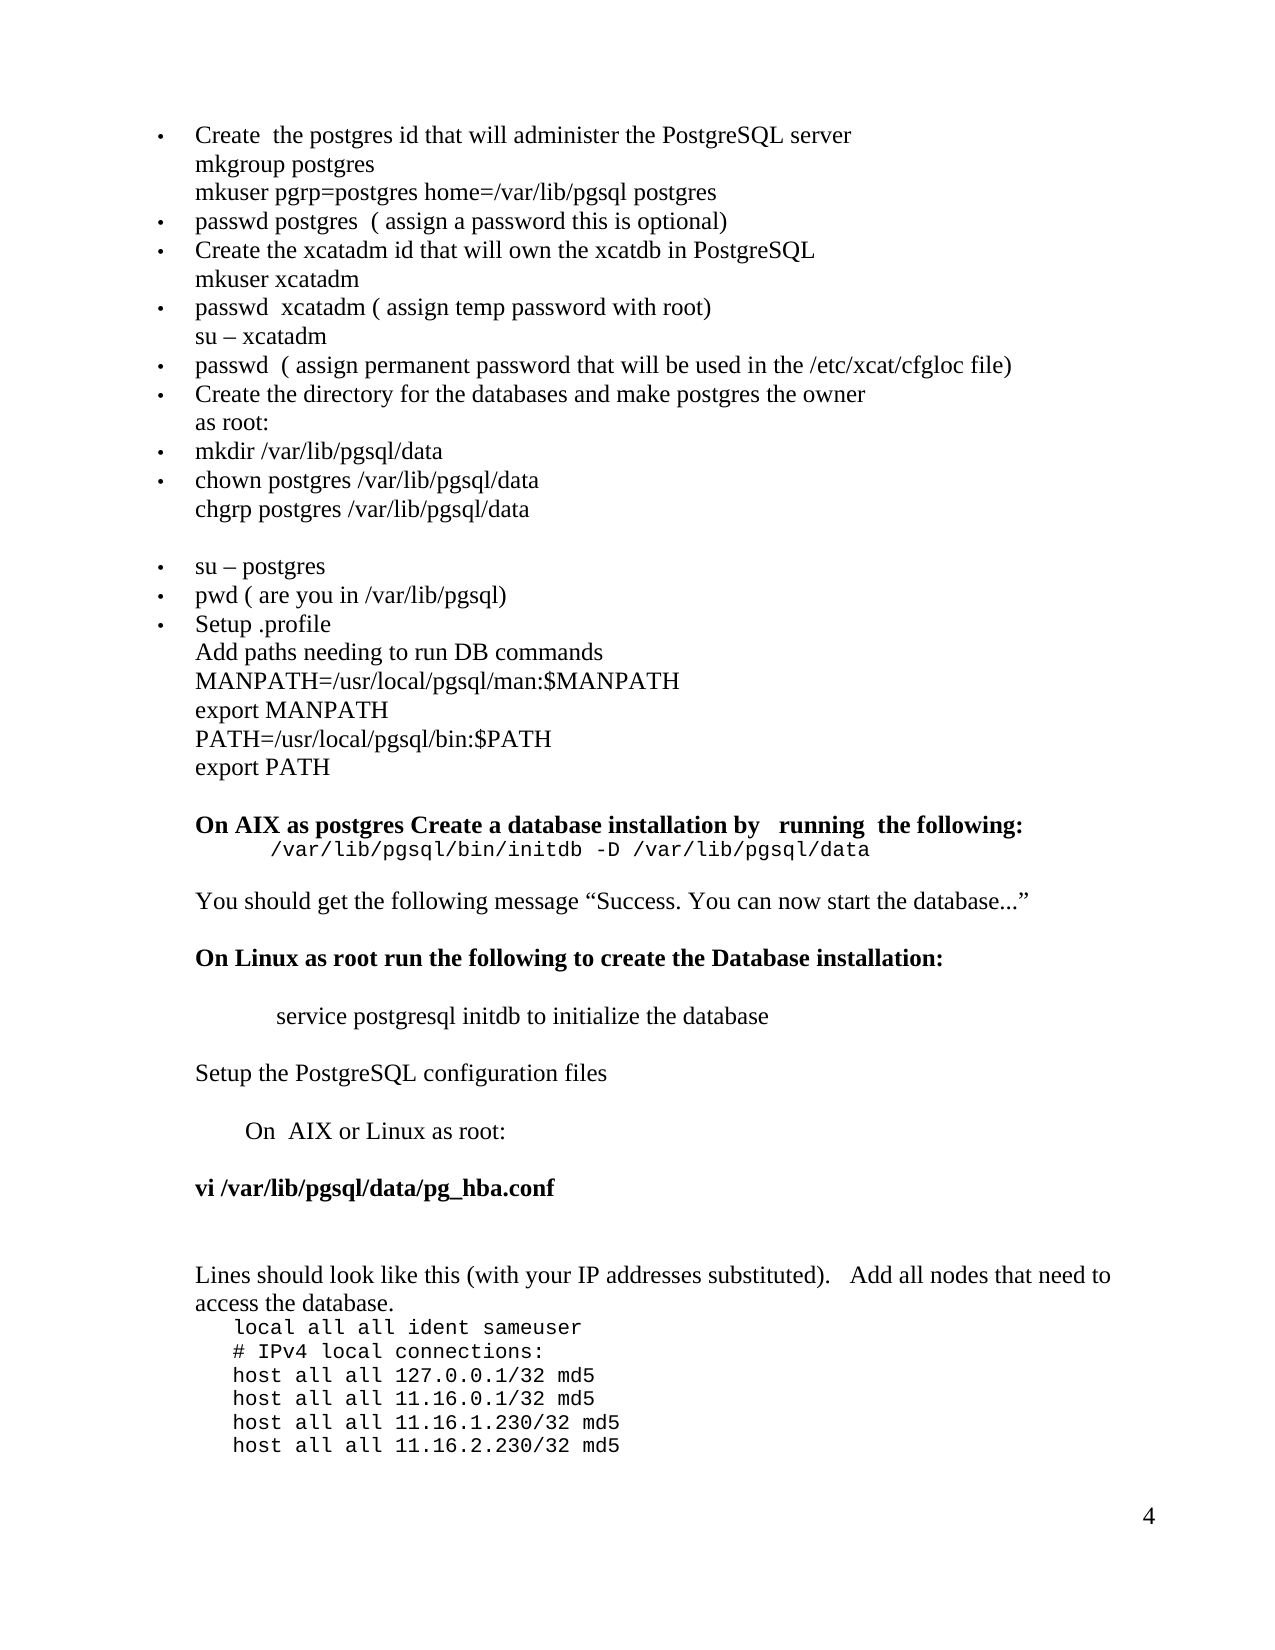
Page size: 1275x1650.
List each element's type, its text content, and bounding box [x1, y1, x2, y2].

list Create the directory for the databases and make postgres the owner [157, 379, 1155, 407]
text host all all 11.16.0.1/32 md5 [232, 1388, 1155, 1412]
text # IPv4 local connections: [232, 1341, 1155, 1364]
list vi /var/lib/pgsql/data/pg_hba.conf [157, 1173, 1155, 1202]
list passwd ( assign permanent password that will be used in the /etc/xcat/cfgloc file) [157, 350, 1155, 379]
text host all all 11.16.2.230/32 md5 [232, 1436, 1155, 1459]
list MANPATH=/usr/local/pgsql/man:$MANPATH [157, 666, 1155, 695]
list Lines should look like this (with your IP addresses substituted). Add all nodes that need to access the database. [157, 1231, 1155, 1317]
text On AIX or Linux as root: [195, 1116, 1155, 1145]
list Setup .profile [157, 609, 1155, 637]
list mkuser xcatadm [157, 264, 1155, 292]
text chgrp postgres /var/lib/pgsql/data [120, 494, 1155, 522]
list mkdir /var/lib/pgsql/data [157, 436, 1155, 465]
text service postgresql initdb to initialize the database [120, 1001, 1155, 1030]
list passwd xcatadm ( assign temp password with root) [157, 292, 1155, 321]
text host all all 11.16.1.230/32 md5 [232, 1412, 1155, 1436]
list su – postgres [157, 551, 1155, 580]
list export PATH [157, 752, 1155, 781]
text On AIX as postgres Create a database installation by running the following: [195, 810, 1155, 839]
text local all all ident sameuser [232, 1317, 1155, 1341]
list pwd ( are you in /var/lib/pgsql) [157, 580, 1155, 609]
list PATH=/usr/local/pgsql/bin:$PATH [157, 724, 1155, 752]
list su – xcatadm [157, 321, 1155, 350]
list Create the xcatadm id that will own the xcatdb in PostgreSQL [157, 235, 1155, 264]
list Setup the PostgreSQL configuration files [157, 1058, 1155, 1087]
list You should get the following message “Success. You can now start the database...” [157, 886, 1155, 915]
list mkgroup postgres mkuser pgrp=postgres home=/var/lib/pgsql postgres [157, 149, 1155, 206]
list passwd postgres ( assign a password this is optional) [157, 206, 1155, 235]
text On Linux as root run the following to create the Database installation: [195, 943, 1155, 972]
text host all all 127.0.0.1/32 md5 [232, 1364, 1155, 1388]
list as root: [157, 407, 1155, 436]
list /var/lib/pgsql/bin/initdb -D /var/lib/pgsql/data [195, 839, 1155, 862]
list export MANPATH [157, 695, 1155, 724]
list Create the postgres id that will administer the PostgreSQL server [157, 120, 1155, 149]
list Add paths needing to run DB commands [157, 637, 1155, 666]
list chown postgres /var/lib/pgsql/data [157, 465, 1155, 494]
